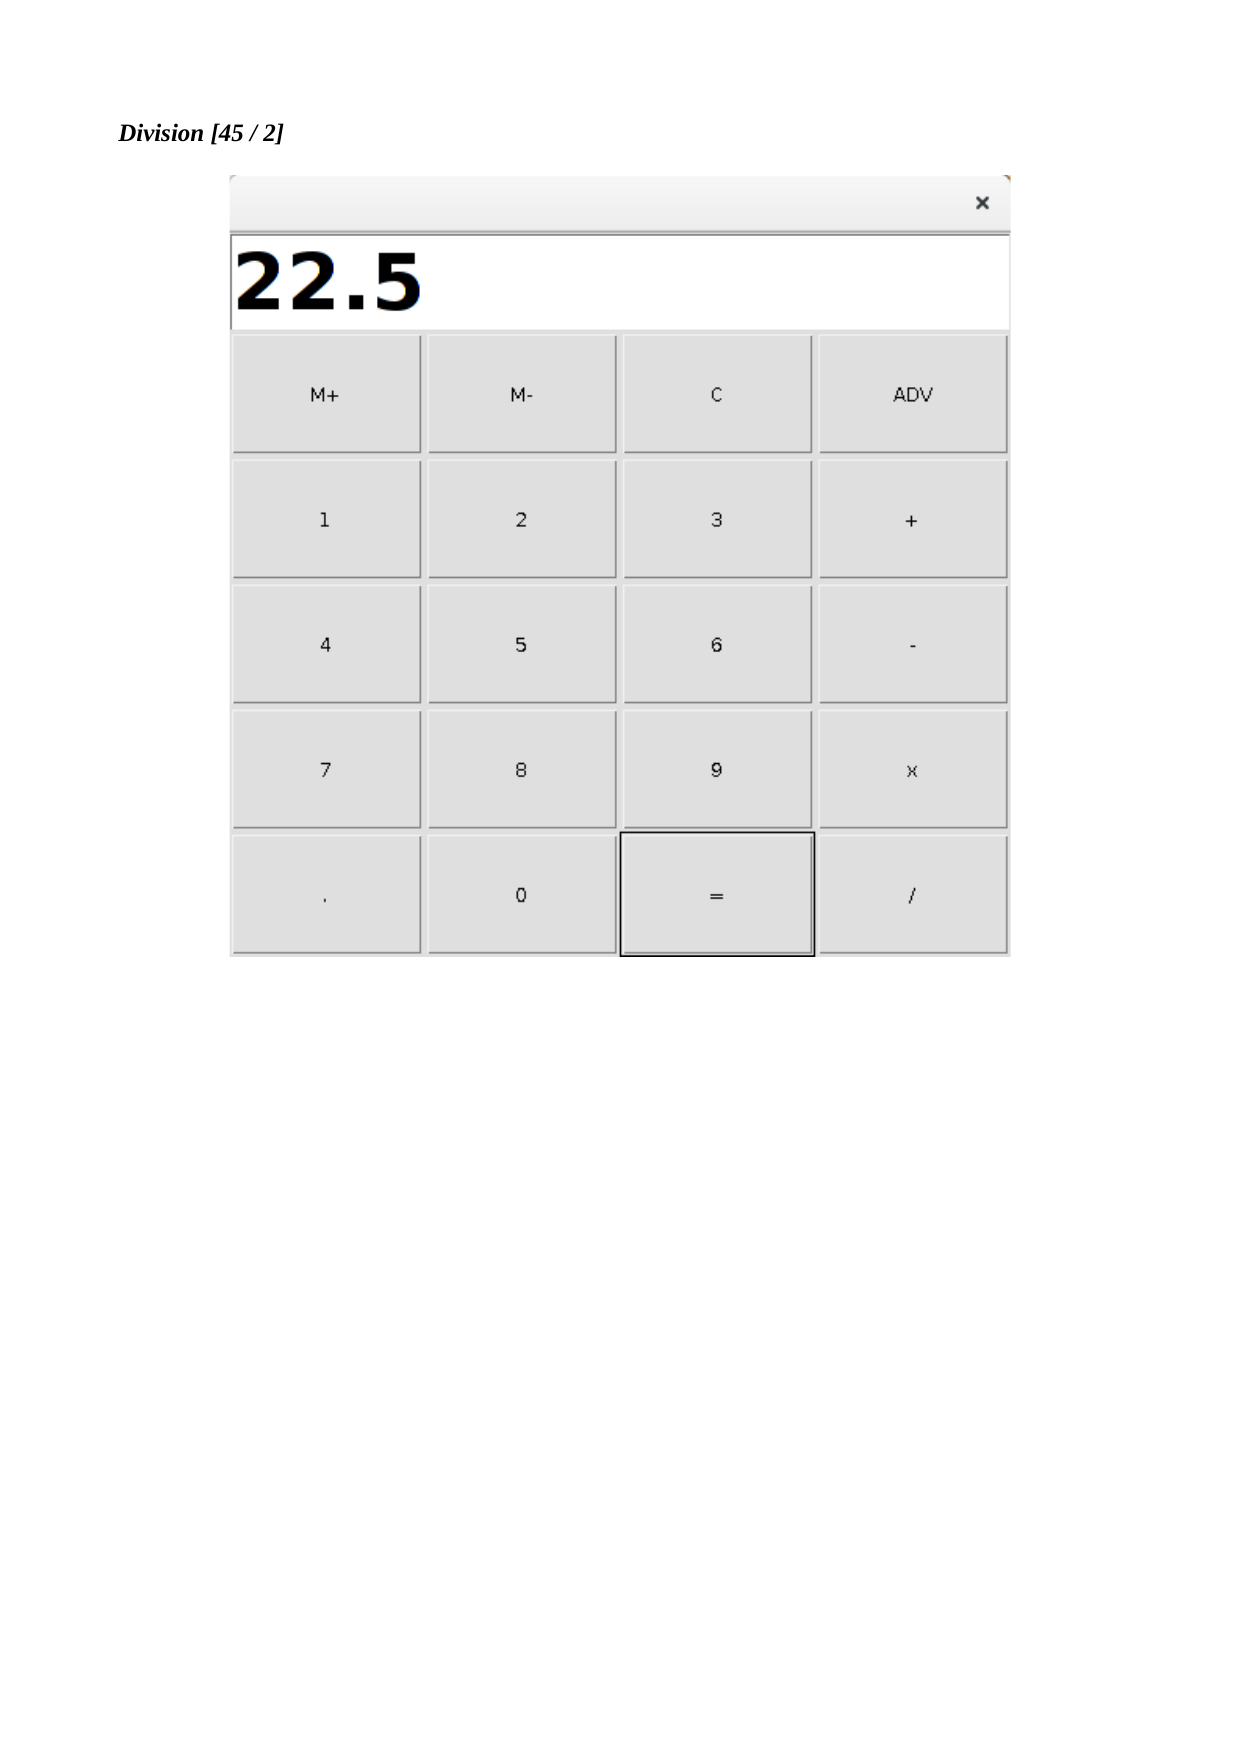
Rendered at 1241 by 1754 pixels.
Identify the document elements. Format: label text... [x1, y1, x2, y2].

picture [229, 175, 1011, 957]
text Division [45 / 2] [118, 118, 1122, 147]
